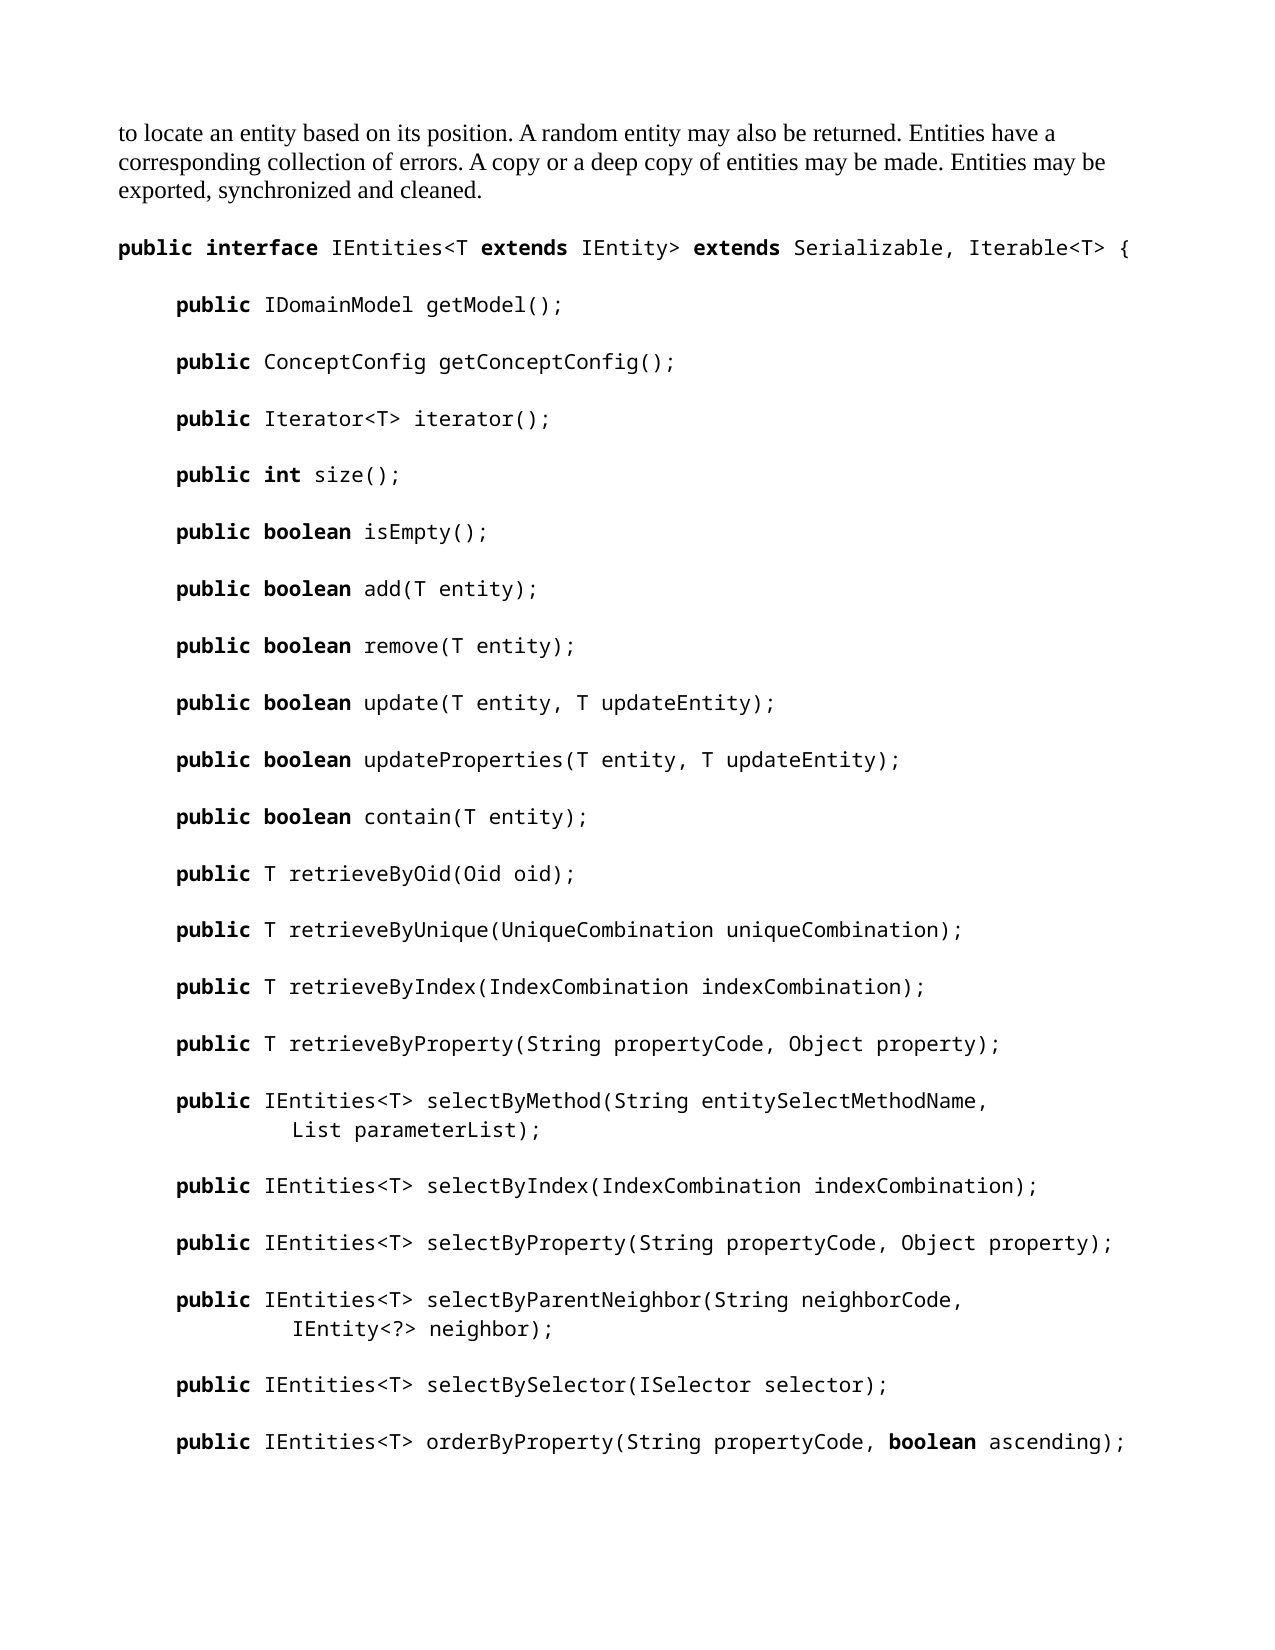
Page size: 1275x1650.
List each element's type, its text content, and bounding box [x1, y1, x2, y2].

text public IEntities<T> orderByProperty(String propertyCode, boolean ascending); [118, 1427, 1157, 1456]
text public boolean contain(T entity); [118, 802, 1157, 830]
text public ConceptConfig getConceptConfig(); [118, 347, 1157, 375]
text public boolean remove(T entity); [118, 631, 1157, 660]
text public T retrieveByProperty(String propertyCode, Object property); [118, 1029, 1157, 1058]
text IEntity<?> neighbor); [118, 1314, 1157, 1342]
text public boolean isEmpty(); [118, 517, 1157, 546]
text public T retrieveByIndex(IndexCombination indexCombination); [118, 972, 1157, 1001]
text public IEntities<T> selectBySelector(ISelector selector); [118, 1371, 1157, 1399]
text List parameterList); [118, 1115, 1157, 1143]
text public boolean update(T entity, T updateEntity); [118, 688, 1157, 717]
text public IEntities<T> selectByParentNeighbor(String neighborCode, [118, 1285, 1157, 1314]
text public IDomainModel getModel(); [118, 290, 1157, 318]
text public T retrieveByUnique(UniqueCombination uniqueCombination); [118, 916, 1157, 944]
text public boolean updateProperties(T entity, T updateEntity); [118, 745, 1157, 773]
text public IEntities<T> selectByMethod(String entitySelectMethodName, [118, 1086, 1157, 1115]
text public interface IEntities<T extends IEntity> extends Serializable, Iterable<T> { [118, 233, 1157, 262]
text to locate an entity based on its position. A random entity may also be returned. Entities have a corresponding collection of errors. A copy or a deep copy of entities may be made. Entities may be exported, synchronized and cleaned. [118, 118, 1157, 204]
text public boolean add(T entity); [118, 574, 1157, 603]
text public IEntities<T> selectByIndex(IndexCombination indexCombination); [118, 1172, 1157, 1200]
text public Iterator<T> iterator(); [118, 404, 1157, 432]
text public IEntities<T> selectByProperty(String propertyCode, Object property); [118, 1228, 1157, 1257]
text public T retrieveByOid(Oid oid); [118, 859, 1157, 887]
text public int size(); [118, 461, 1157, 489]
